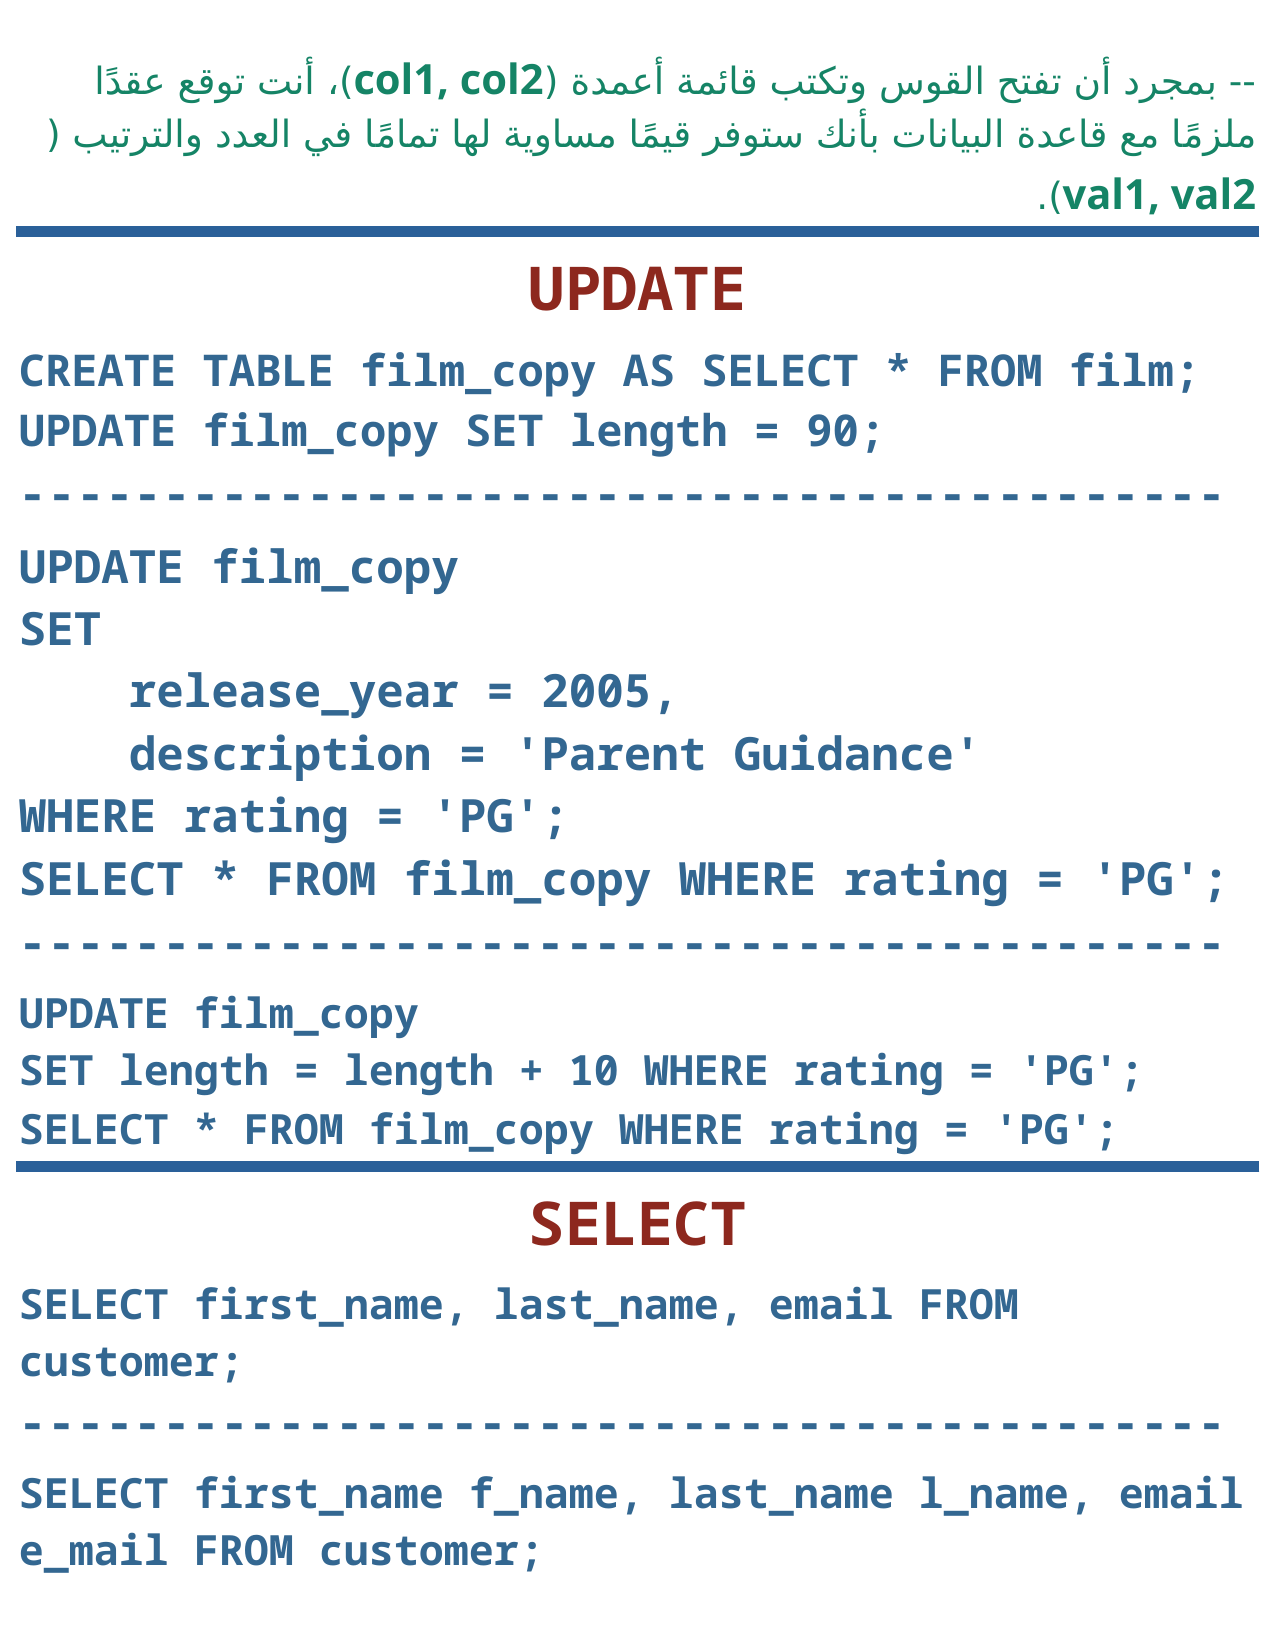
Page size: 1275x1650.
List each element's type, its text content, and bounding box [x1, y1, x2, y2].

text ------------------------------------------ [19, 459, 1256, 524]
text UPDATE film_copy [19, 534, 1256, 597]
text UPDATE film_copy [19, 984, 1256, 1040]
text CREATE TABLE film_copy AS SELECT * FROM film; [19, 340, 1256, 399]
text -- بمجرد أن تفتح القوس وتكتب قائمة أعمدة (col1, col2)، أنت توقع عقدًا ملزمًا مع قاعدة البيانات بأنك ستوفر قيمًا مساوية لها تمامًا في العدد والترتيب (val1, val2). [16, 47, 1259, 226]
text UPDATE film_copy SET length = 90; [19, 399, 1256, 459]
text WHERE rating = 'PG'; [19, 784, 1256, 846]
text SELECT * FROM film_copy WHERE rating = 'PG'; [16, 1097, 1259, 1161]
text SELECT [19, 1180, 1256, 1263]
text SELECT first_name, last_name, email FROM customer; [19, 1275, 1256, 1388]
text release_year = 2005, [19, 659, 1256, 721]
text description = 'Parent Guidance' [19, 721, 1256, 784]
text ------------------------------------------ [19, 908, 1256, 974]
text UPDATE [19, 245, 1256, 328]
text ------------------------------------------ [19, 1388, 1256, 1454]
text SELECT * FROM film_copy WHERE rating = 'PG'; [19, 846, 1256, 908]
text SELECT first_name f_name, last_name l_name, email e_mail FROM customer; [19, 1463, 1256, 1577]
text SET [19, 597, 1256, 659]
text SET length = length + 10 WHERE rating = 'PG'; [19, 1040, 1256, 1097]
